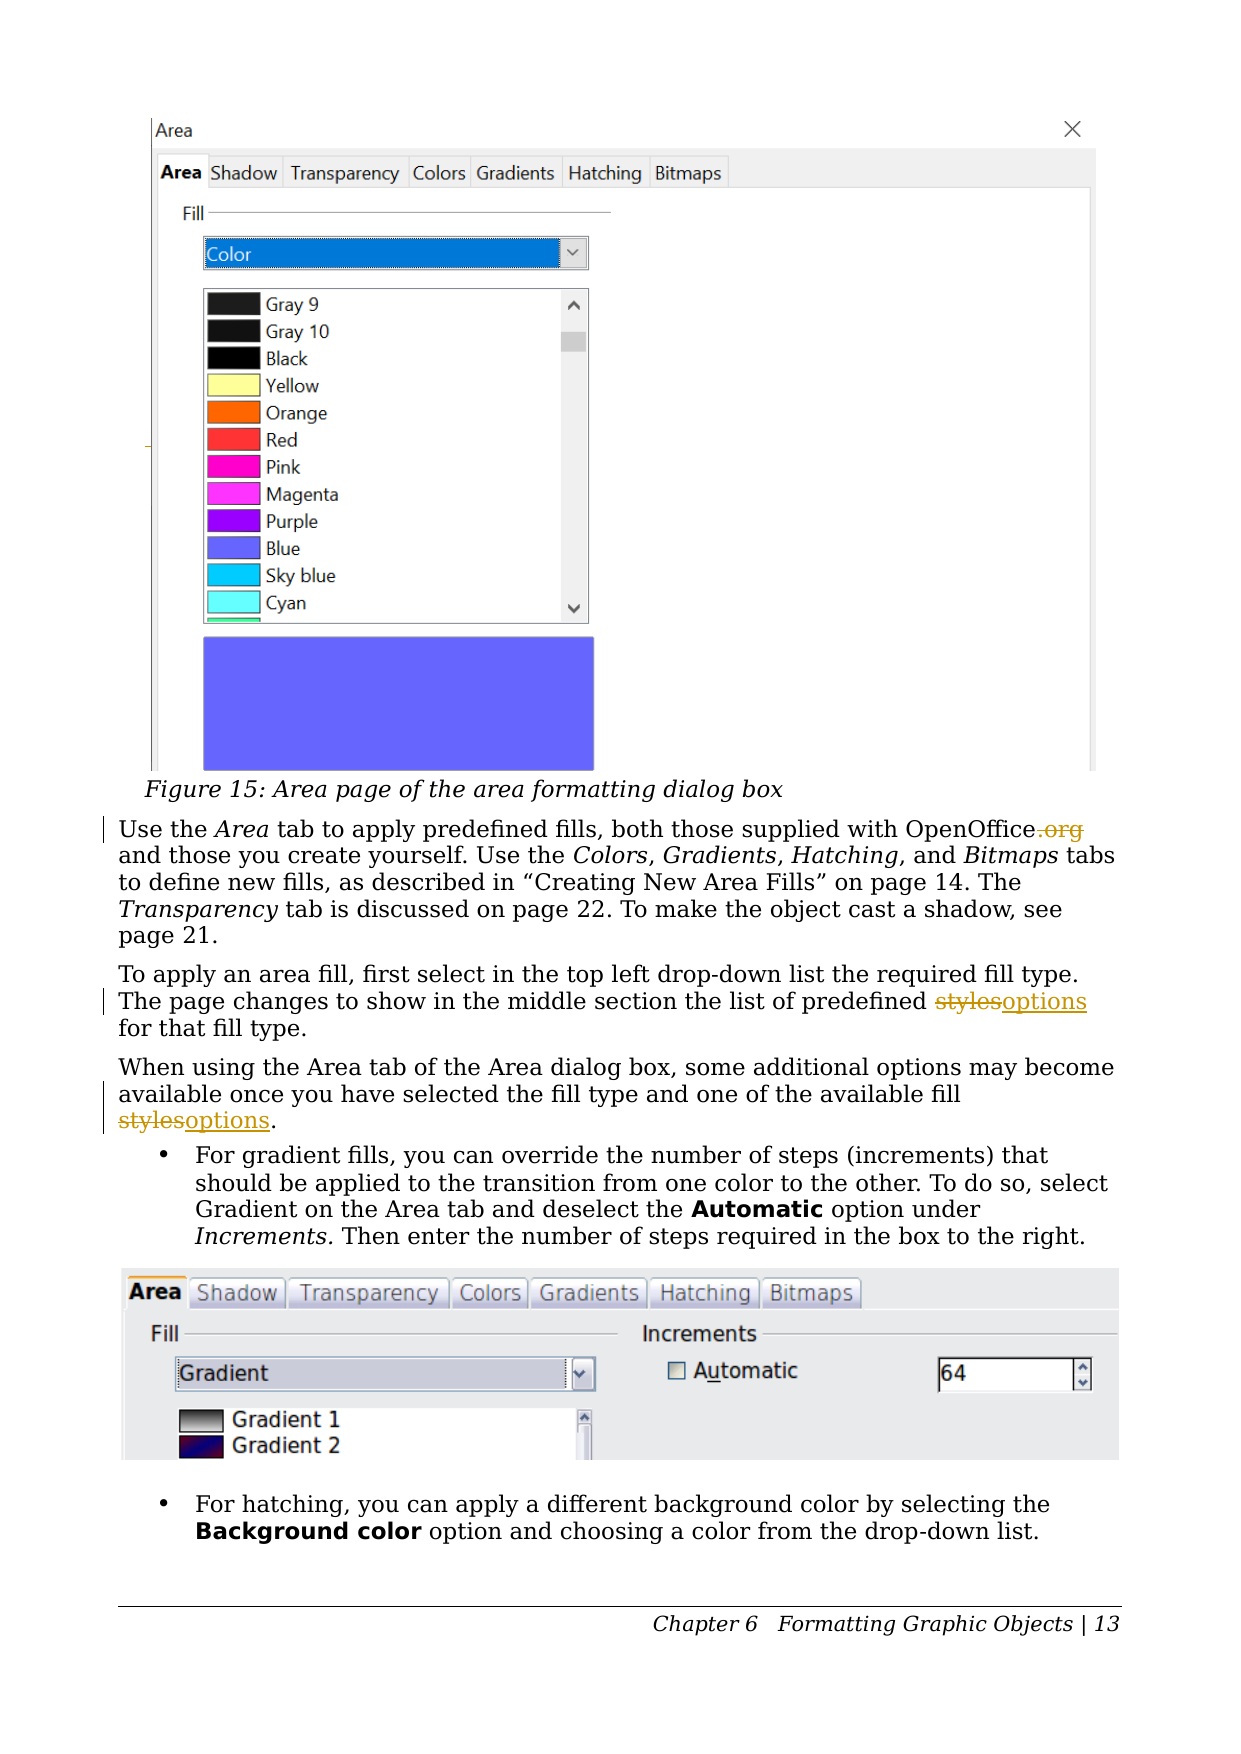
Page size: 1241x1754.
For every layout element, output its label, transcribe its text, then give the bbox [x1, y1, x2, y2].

text Figure 15: Area page of the area formatting dialog box [144, 777, 1096, 803]
text To apply an area fill, first select in the top left drop-down list the required fill type. The page changes to show in the middle section the list of predefined options for that fill type. [118, 962, 1122, 1042]
list For gradient fills, you can override the number of steps (increments) that should be applied to the transition from one color to the other. To do so, select Gradient on the Area tab and deselect the Automatic option under Increments. Then enter the number of steps required in the box to the right. [156, 1141, 1122, 1250]
text Use the Area tab to apply predefined fills, both those supplied with OpenOffice and those you create yourself. Use the Colors, Gradients, Hatching, and Bitmaps tabs to define new fills, as described in “Creating New Area Fills” on page 14. The Transparency tab is discussed on page 22. To make the object cast a shadow, see page 21. [118, 816, 1122, 949]
picture [151, 118, 1096, 771]
list When using the Area tab of the Area dialog box, some additional options may become available once you have selected the fill type and one of the available fill options. [118, 1054, 1122, 1134]
picture [121, 1268, 1119, 1460]
list For hatching, you can apply a different background color by selecting the Background color option and choosing a color from the drop‑down list. [156, 1489, 1122, 1545]
